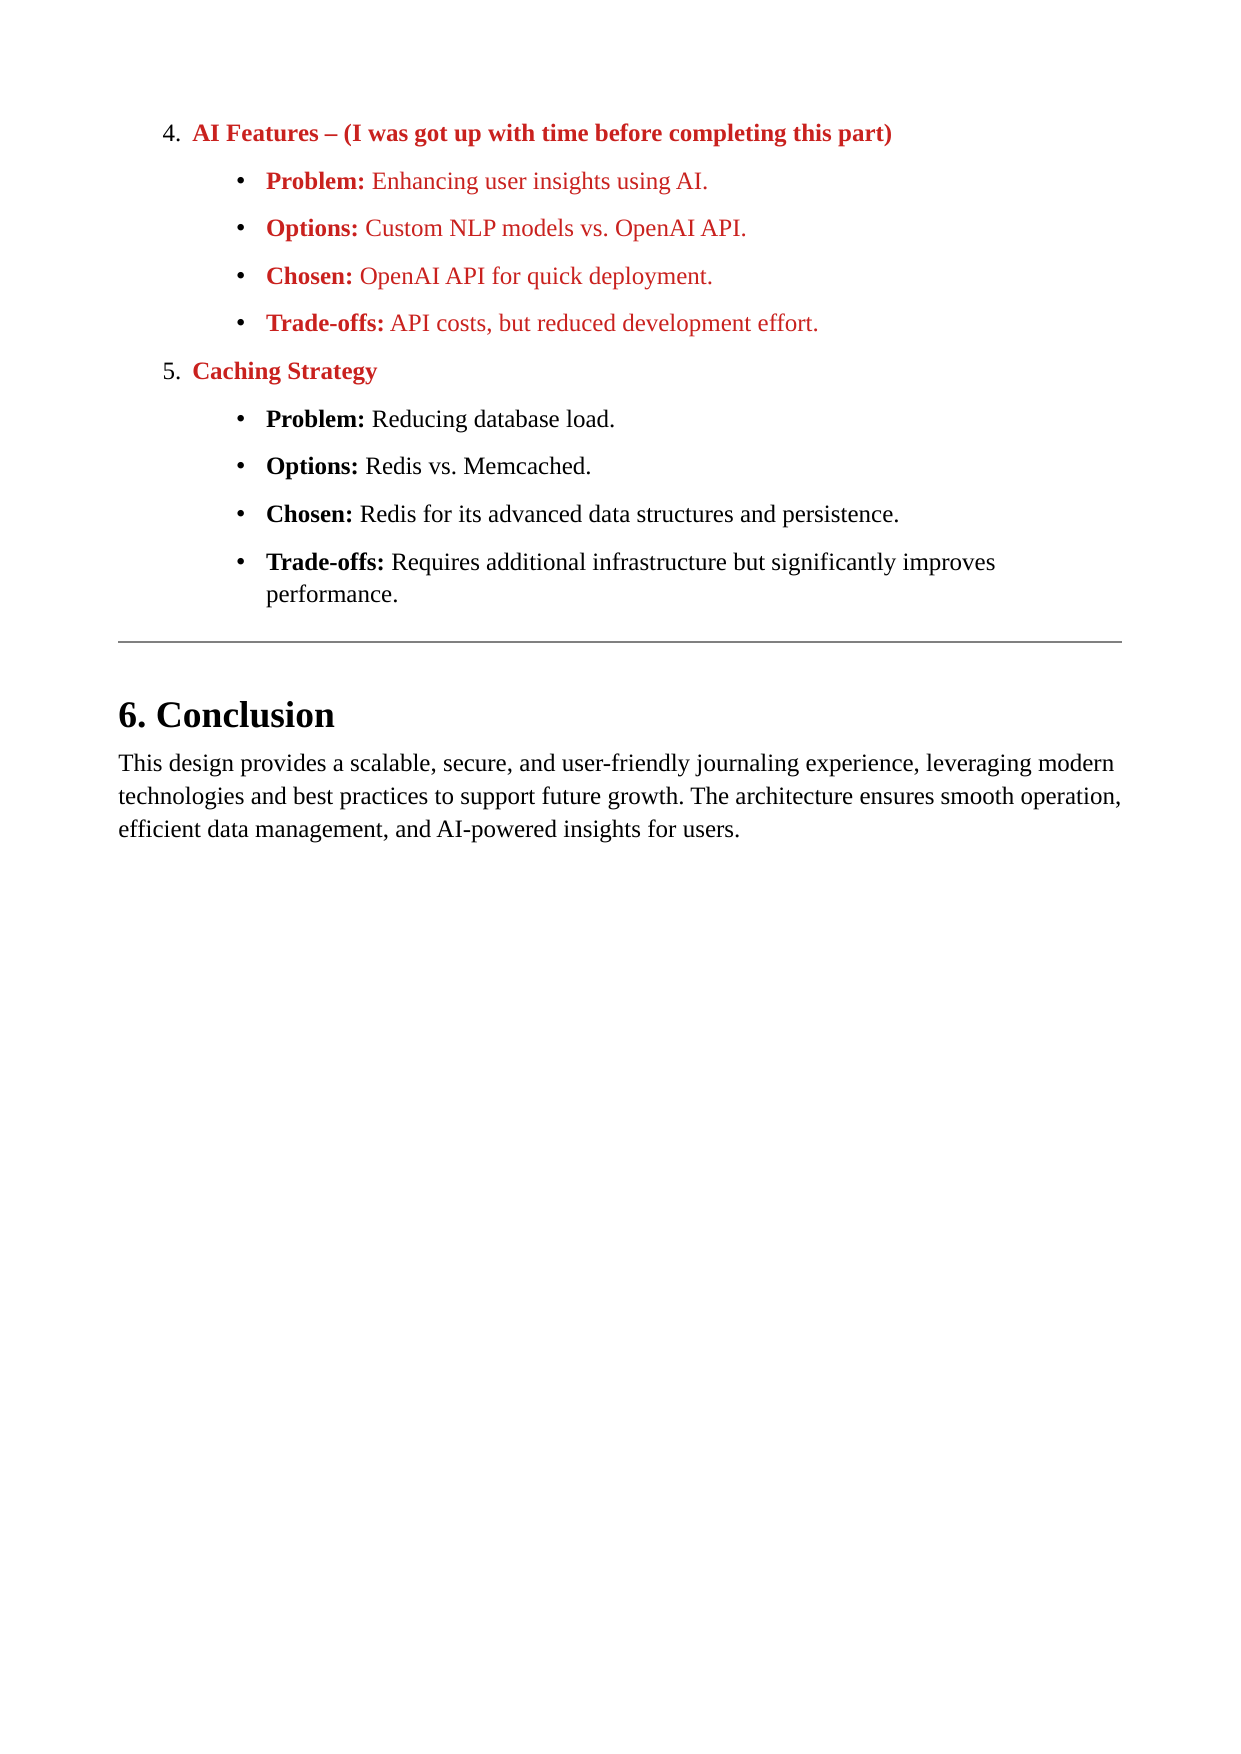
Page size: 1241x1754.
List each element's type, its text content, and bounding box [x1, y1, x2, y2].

list Caching Strategy [162, 356, 1122, 385]
list Options: Redis vs. Memcached. [236, 451, 1122, 480]
list Chosen: Redis for its advanced data structures and persistence. [236, 499, 1122, 528]
subtitle 6. Conclusion [118, 692, 1122, 735]
list Chosen: OpenAI API for quick deployment. [236, 261, 1122, 290]
list AI Features – (I was got up with time before completing this part) [162, 118, 1122, 147]
text This design provides a scalable, secure, and user-friendly journaling experience, leveraging modern technologies and best practices to support future growth. The architecture ensures smooth operation, efficient data management, and AI-powered insights for users. [118, 748, 1122, 843]
list Trade-offs: Requires additional infrastructure but significantly improves performance. [236, 547, 1122, 608]
list Trade-offs: API costs, but reduced development effort. [236, 308, 1122, 337]
list Options: Custom NLP models vs. OpenAI API. [236, 213, 1122, 242]
list Problem: Enhancing user insights using AI. [236, 166, 1122, 194]
list Problem: Reducing database load. [236, 404, 1122, 432]
